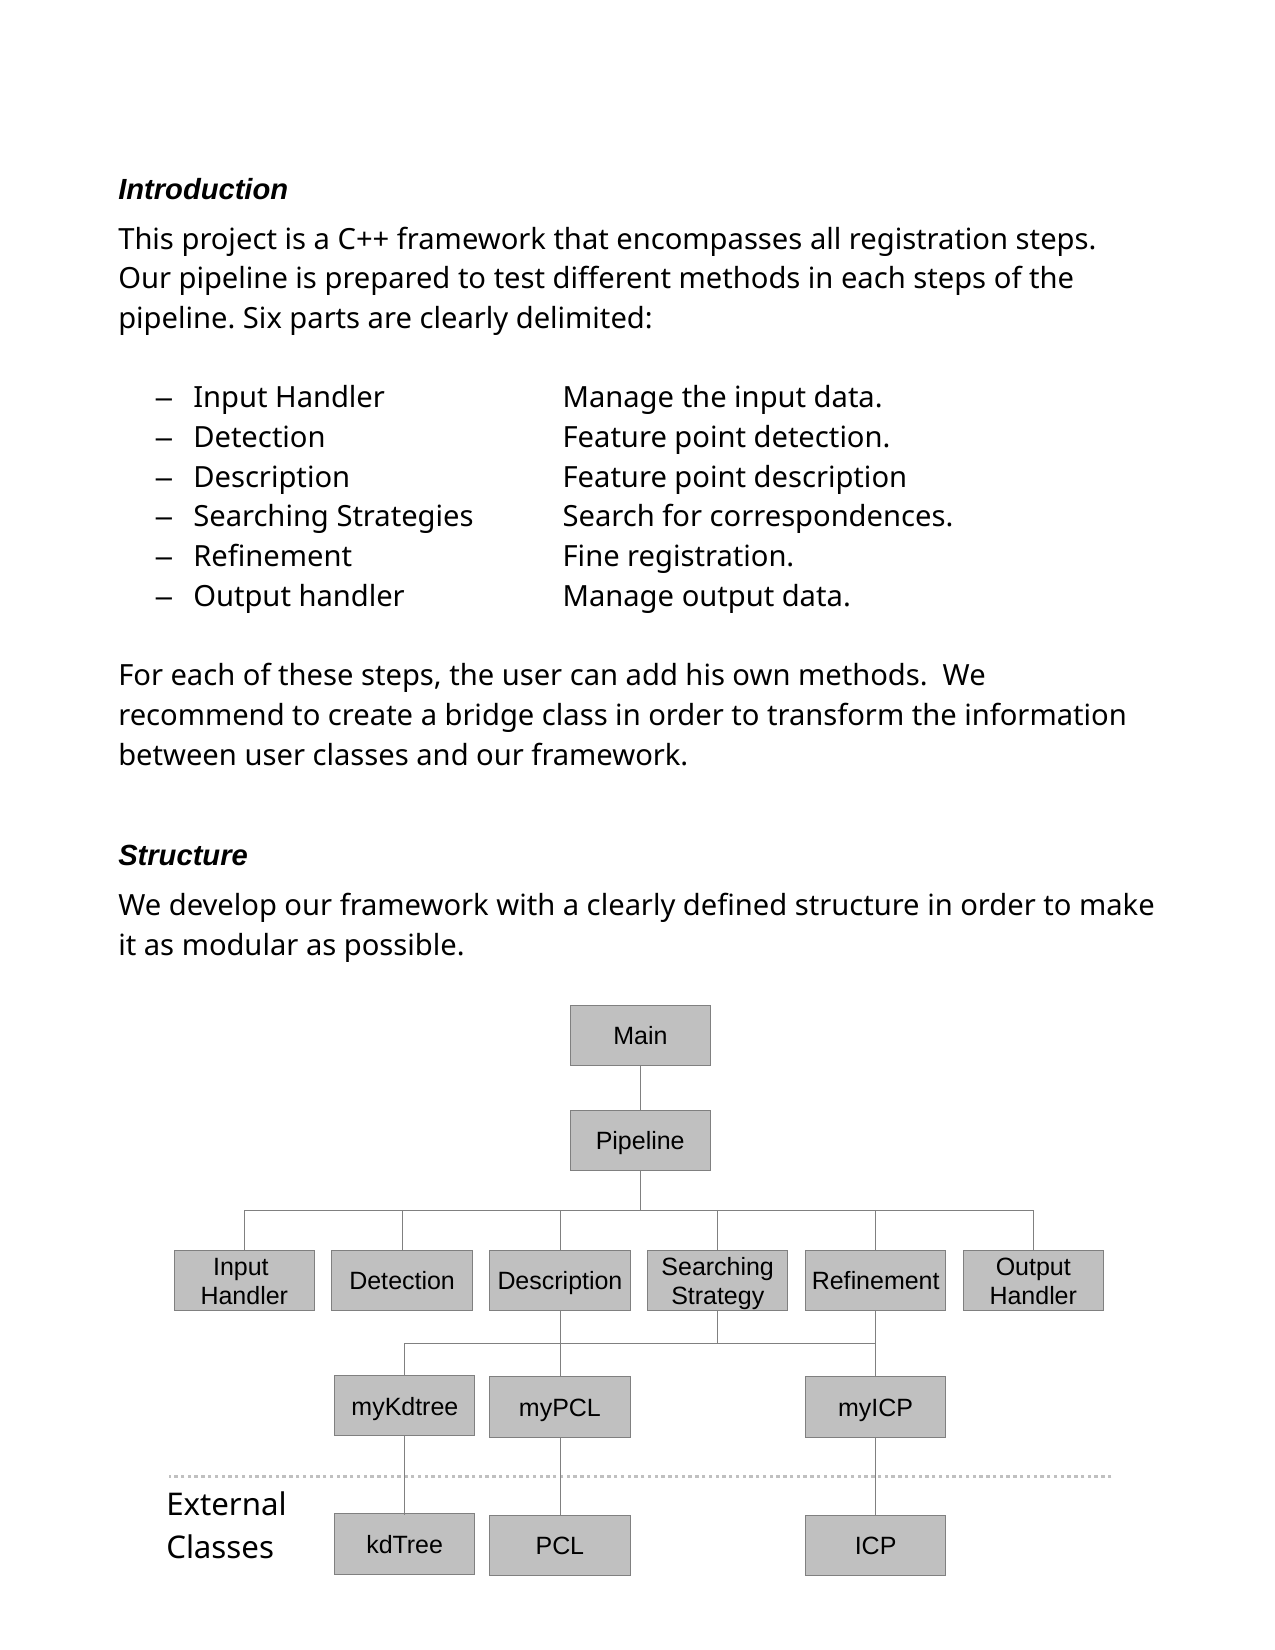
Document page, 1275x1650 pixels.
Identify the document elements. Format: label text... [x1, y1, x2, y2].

list Output handler Manage output data. [156, 575, 1157, 615]
list Description Feature point description [156, 456, 1157, 496]
list Detection Feature point detection. [156, 416, 1157, 456]
subtitle Structure [118, 838, 1157, 872]
list Searching Strategies Search for correspondences. [156, 496, 1157, 535]
text We develop our framework with a clearly defined structure in order to make it as modular as possible. [118, 884, 1157, 964]
text For each of these steps, the user can add his own methods. We recommend to create a bridge class in order to transform the information between user classes and our framework. [118, 654, 1157, 773]
text This project is a C++ framework that encompasses all registration steps. Our pipeline is prepared to test different methods in each steps of the pipeline. Six parts are clearly delimited: [118, 218, 1157, 337]
list Input Handler Manage the input data. [156, 377, 1157, 416]
subtitle Introduction [118, 172, 1157, 205]
list Refinement Fine registration. [156, 535, 1157, 575]
